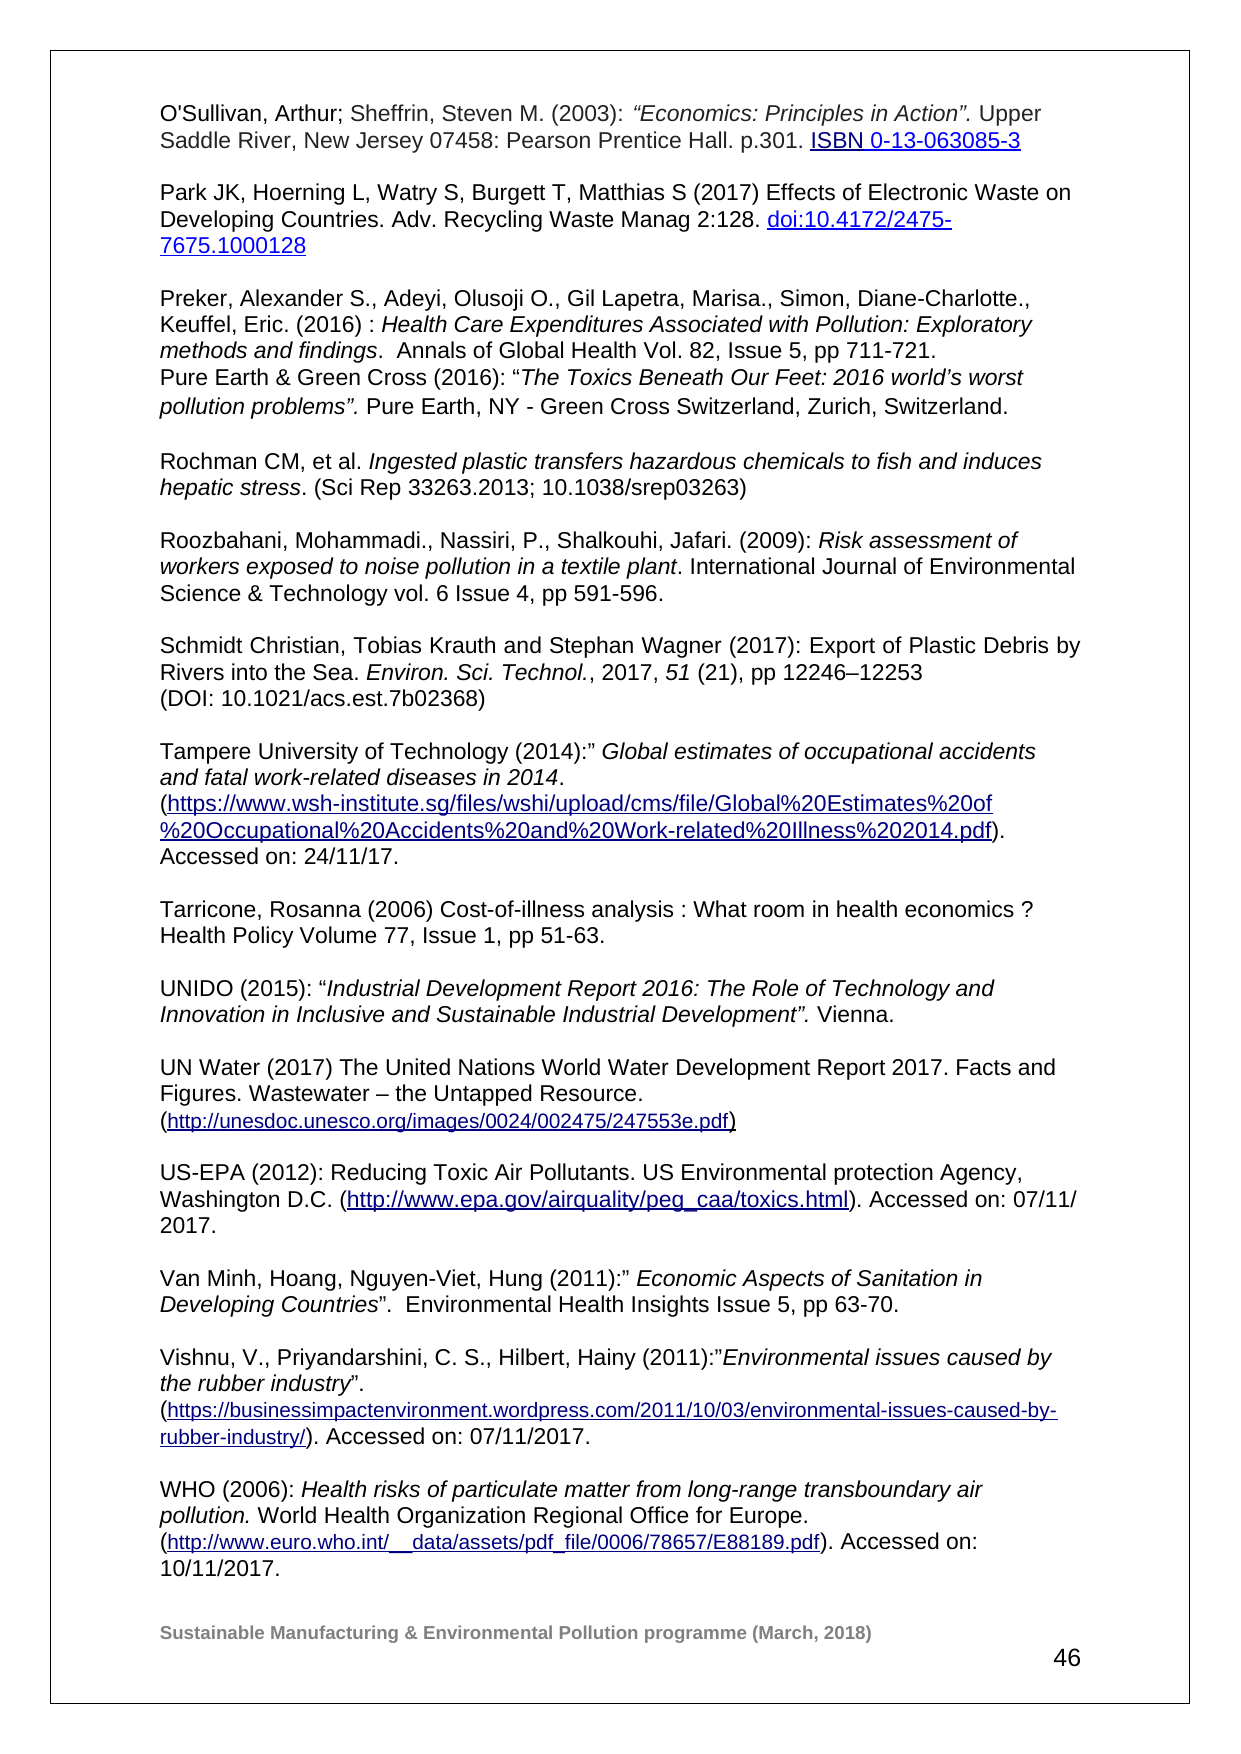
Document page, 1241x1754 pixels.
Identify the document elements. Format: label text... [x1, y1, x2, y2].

text Roozbahani, Mohammadi., Nassiri, P., Shalkouhi, Jafari. (2009): Risk assessment of workers exposed to noise pollution in a textile plant. International Journal of Environmental Science & Technology vol. 6 Issue 4, pp 591-596. [159, 527, 1081, 606]
text WHO (2006): Health risks of particulate matter from long-range transboundary air pollution. World Health Organization Regional Office for Europe. (http://www.euro.who.int/__data/assets/pdf_file/0006/78657/E88189.pdf). Accessed on: 10/11/2017. [159, 1476, 1081, 1581]
text Pure Earth & Green Cross (2016): “The Toxics Beneath Our Feet: 2016 world’s worst pollution problems”. Pure Earth, NY - Green Cross Switzerland, Zurich, Switzerland. [159, 364, 1081, 421]
text US-EPA (2012): Reducing Toxic Air Pollutants. US Environmental protection Agency, Washington D.C. (http://www.epa.gov/airquality/peg_caa/toxics.html). Accessed on: 07/11/ 2017. [159, 1159, 1081, 1238]
text UNIDO (2015): “Industrial Development Report 2016: The Role of Technology and Innovation in Inclusive and Sustainable Industrial Development”. Vienna. [159, 975, 1081, 1027]
text Preker, Alexander S., Adeyi, Olusoji O., Gil Lapetra, Marisa., Simon, Diane-Charlotte., Keuffel, Eric. (2016) : Health Care Expenditures Associated with Pollution: Exploratory methods and findings. Annals of Global Health Vol. 82, Issue 5, pp 711-721. [159, 285, 1081, 364]
text UN Water (2017) The United Nations World Water Development Report 2017. Facts and Figures. Wastewater – the Untapped Resource. (http://unesdoc.unesco.org/images/0024/002475/247553e.pdf) [159, 1054, 1081, 1133]
text O'Sullivan, Arthur; Sheffrin, Steven M. (2003): “Economics: Principles in Action”. Upper Saddle River, New Jersey 07458: Pearson Prentice Hall. p.301. ISBN 0-13-063085-3 [159, 100, 1081, 153]
text Rochman CM, et al. Ingested plastic transfers hazardous chemicals to fish and induces hepatic stress. (Sci Rep 33263.2013; 10.1038/srep03263) [159, 448, 1081, 500]
text Tampere University of Technology (2014):” Global estimates of occupational accidents and fatal work-related diseases in 2014. (https://www.wsh-institute.sg/files/wshi/upload/cms/file/Global%20Estimates%20of%20Occupational%20Accidents%20and%20Work-related%20Illness%202014.pdf). Accessed on: 24/11/17. [159, 738, 1081, 869]
text Tarricone, Rosanna (2006) Cost-of-illness analysis : What room in health economics ? Health Policy Volume 77, Issue 1, pp 51-63. [159, 896, 1081, 948]
text (DOI: 10.1021/acs.est.7b02368) [159, 685, 1081, 711]
text Schmidt Christian, Tobias Krauth and Stephan Wagner (2017): Export of Plastic Debris by Rivers into the Sea. Environ. Sci. Technol., 2017, 51 (21), pp 12246–12253 [159, 632, 1081, 685]
text Van Minh, Hoang, Nguyen-Viet, Hung (2011):” Economic Aspects of Sanitation in Developing Countries”. Environmental Health Insights Issue 5, pp 63-70. [159, 1265, 1081, 1317]
text Park JK, Hoerning L, Watry S, Burgett T, Matthias S (2017) Effects of Electronic Waste on Developing Countries. Adv. Recycling Waste Manag 2:128. doi:10.4172/2475-7675.1000128 [159, 179, 1081, 258]
text Vishnu, V., Priyandarshini, C. S., Hilbert, Hainy (2011):”Environmental issues caused by the rubber industry”. (https://businessimpactenvironment.wordpress.com/2011/10/03/environmental-issues-caused-by-rubber-industry/). Accessed on: 07/11/2017. [159, 1344, 1081, 1449]
